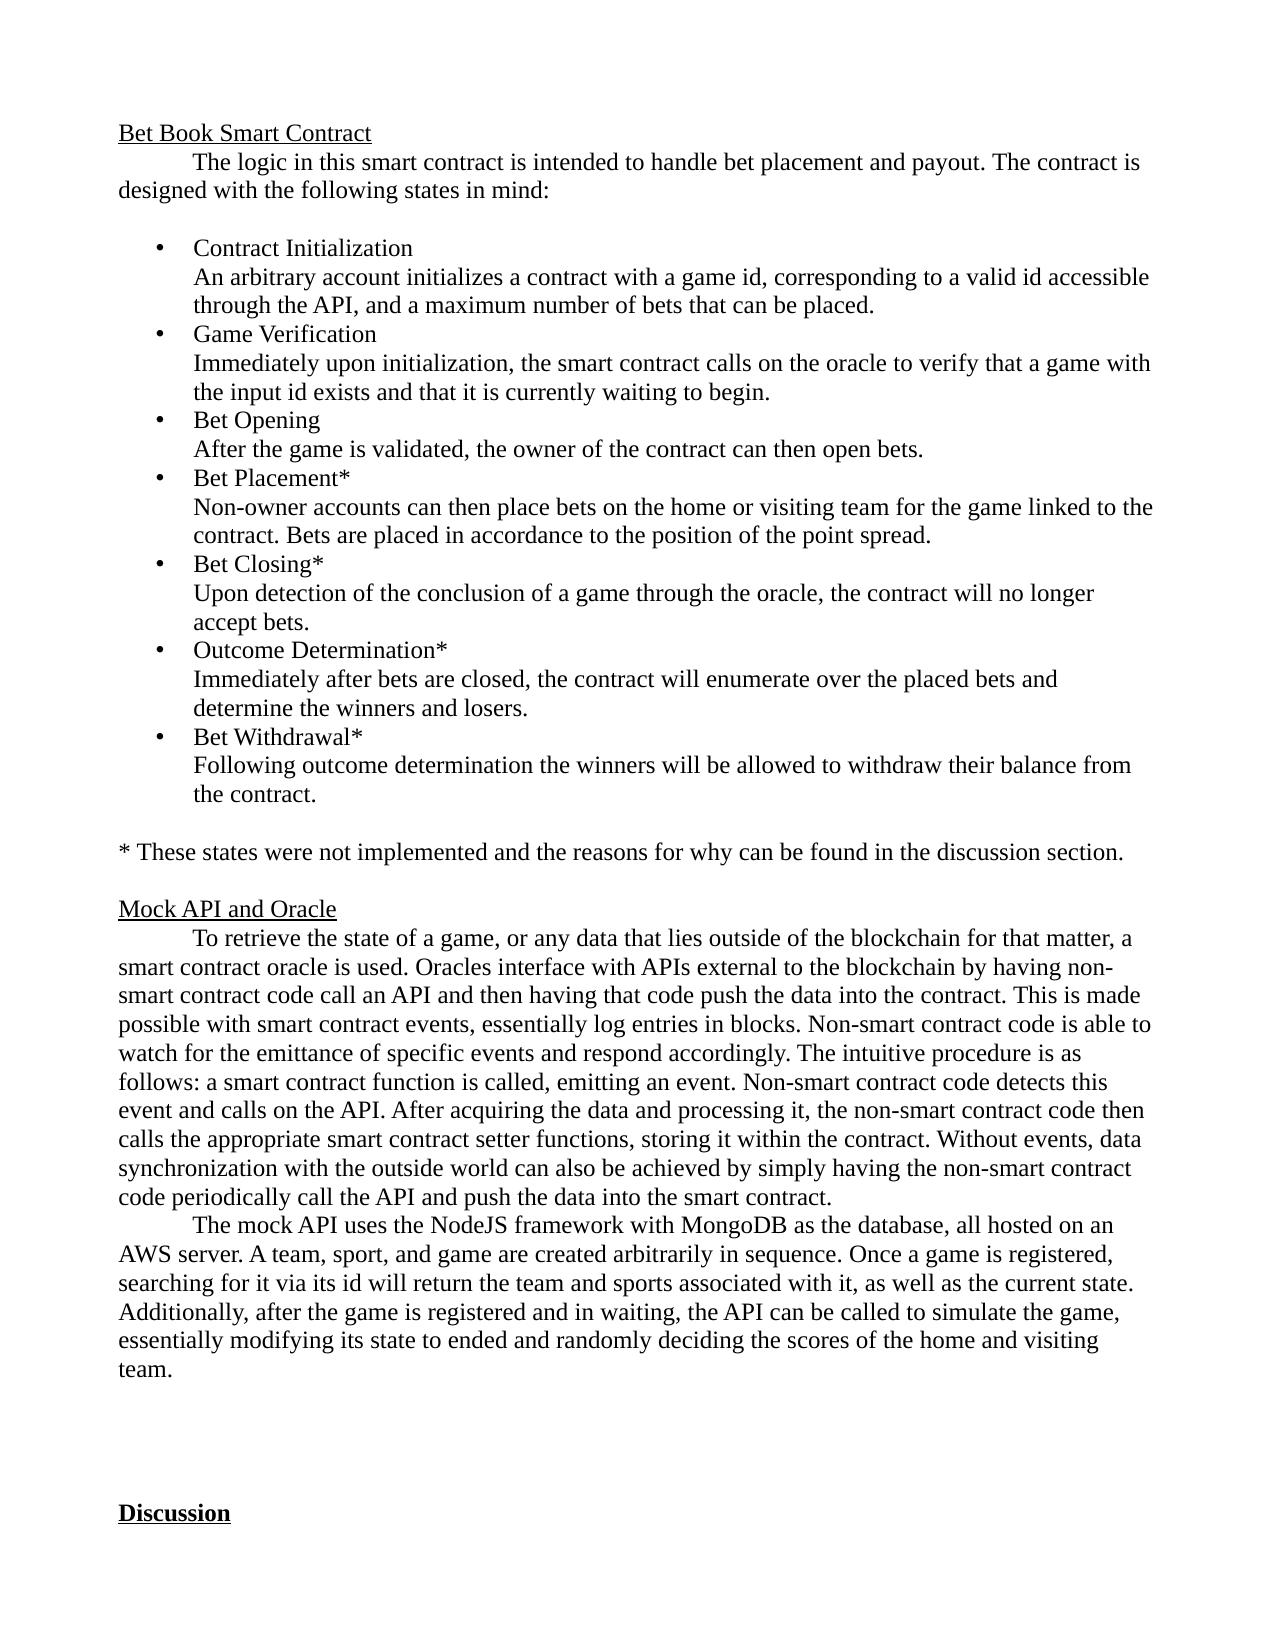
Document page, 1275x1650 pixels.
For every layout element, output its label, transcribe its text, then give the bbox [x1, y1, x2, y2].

list Game Verification [156, 319, 1157, 348]
list Upon detection of the conclusion of a game through the oracle, the contract will no longer accept bets. [156, 578, 1157, 636]
list Following outcome determination the winners will be allowed to withdraw their balance from the contract. [156, 751, 1157, 808]
text Discussion [118, 1498, 1157, 1527]
list An arbitrary account initializes a contract with a game id, corresponding to a valid id accessible through the API, and a maximum number of bets that can be placed. [156, 262, 1157, 319]
text To retrieve the state of a game, or any data that lies outside of the blockchain for that matter, a smart contract oracle is used. Oracles interface with APIs external to the blockchain by having non-smart contract code call an API and then having that code push the data into the contract. This is made possible with smart contract events, essentially log entries in blocks. Non-smart contract code is able to watch for the emittance of specific events and respond accordingly. The intuitive procedure is as follows: a smart contract function is called, emitting an event. Non-smart contract code detects this event and calls on the API. After acquiring the data and processing it, the non-smart contract code then calls the appropriate smart contract setter functions, storing it within the contract. Without events, data synchronization with the outside world can also be achieved by simply having the non-smart contract code periodically call the API and push the data into the smart contract. [118, 923, 1157, 1211]
list Immediately after bets are closed, the contract will enumerate over the placed bets and determine the winners and losers. [156, 664, 1157, 722]
list Non-owner accounts can then place bets on the home or visiting team for the game linked to the contract. Bets are placed in accordance to the position of the point spread. [156, 492, 1157, 549]
list Immediately upon initialization, the smart contract calls on the oracle to verify that a game with the input id exists and that it is currently waiting to begin. [156, 348, 1157, 406]
list Bet Opening [156, 406, 1157, 434]
text The mock API uses the NodeJS framework with MongoDB as the database, all hosted on an AWS server. A team, sport, and game are created arbitrarily in sequence. Once a game is registered, searching for it via its id will return the team and sports associated with it, as well as the current state. Additionally, after the game is registered and in waiting, the API can be called to simulate the game, essentially modifying its state to ended and randomly deciding the scores of the home and visiting team. [118, 1211, 1157, 1383]
list Outcome Determination* [156, 636, 1157, 664]
list After the game is validated, the owner of the contract can then open bets. [156, 434, 1157, 463]
list Bet Closing* [156, 549, 1157, 578]
list Bet Withdrawal* [156, 722, 1157, 751]
text The logic in this smart contract is intended to handle bet placement and payout. The contract is designed with the following states in mind: [118, 147, 1157, 204]
text * These states were not implemented and the reasons for why can be found in the discussion section. [118, 837, 1157, 866]
text Bet Book Smart Contract [118, 118, 1157, 147]
text Mock API and Oracle [118, 894, 1157, 923]
list Contract Initialization [156, 233, 1157, 262]
list Bet Placement* [156, 463, 1157, 492]
